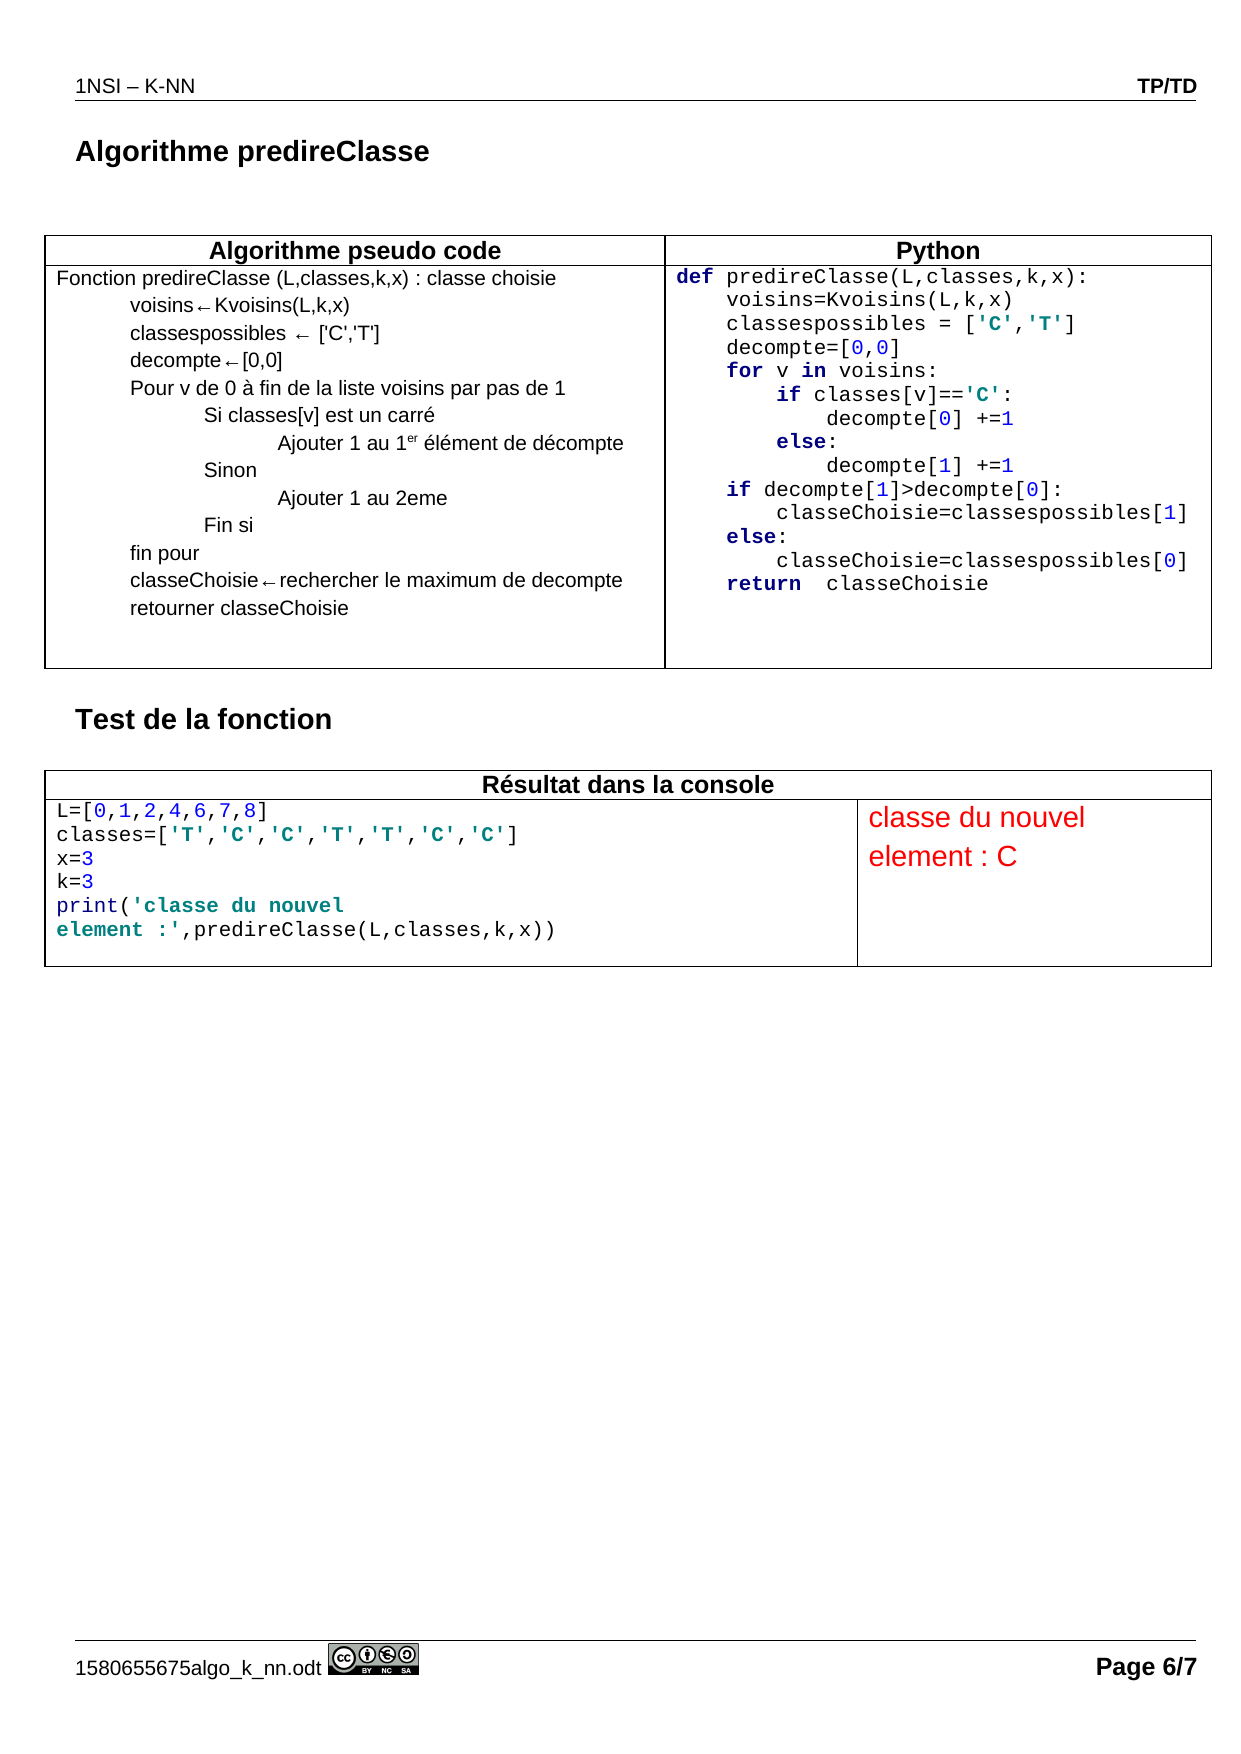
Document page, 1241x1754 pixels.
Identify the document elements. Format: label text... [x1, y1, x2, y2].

table_header Résultat dans la console [46, 771, 1211, 799]
picture [328, 1643, 419, 1675]
table_cell Fonction predireClasse (L,classes,k,x) : classe choisie voisins←Kvoisins(L,k,x) classespossibles ← ['C','T'] decompte←[0,0] Pour v de 0 à fin de la liste voisins par pas de 1 Si classes[v] est un carré Ajouter 1 au 1er élément de décompte Sinon Ajouter 1 au 2eme Fin si fin pour classeChoisie←rechercher le maximum de decompte retourner classeChoisie [46, 266, 664, 668]
table_header Algorithme pseudo code [46, 236, 664, 265]
table_header Python [666, 236, 1211, 265]
table_cell classe du nouvel element : C [858, 800, 1211, 966]
text Test de la fonction [75, 702, 1196, 736]
text Algorithme predireClasse [75, 134, 1196, 168]
